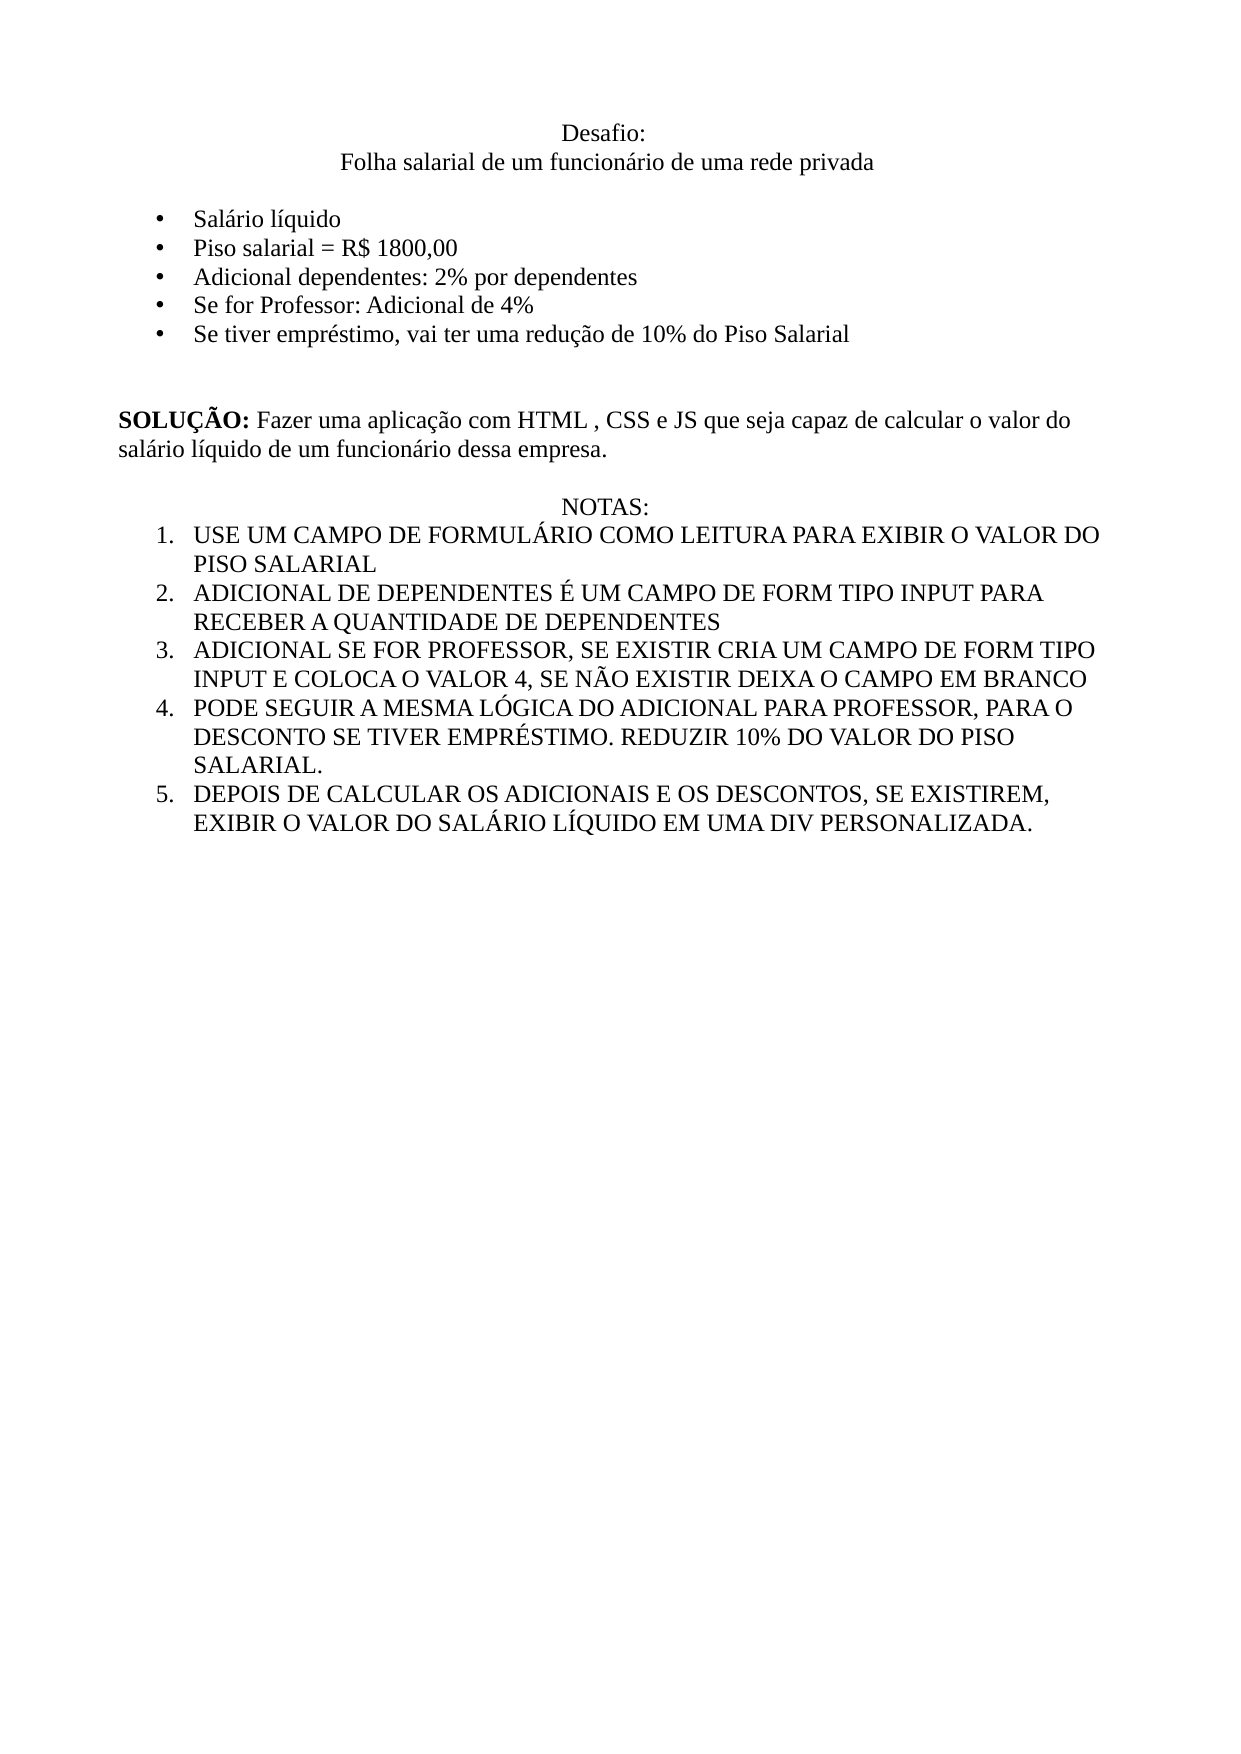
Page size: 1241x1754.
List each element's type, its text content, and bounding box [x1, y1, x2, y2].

text NOTAS: [118, 492, 1122, 521]
text Desafio: [118, 118, 1122, 147]
list Se for Professor: Adicional de 4% [156, 291, 1122, 319]
text Folha salarial de um funcionário de uma rede privada [118, 147, 1122, 176]
list ADICIONAL SE FOR PROFESSOR, SE EXISTIR CRIA UM CAMPO DE FORM TIPO INPUT E COLOCA O VALOR 4, SE NÃO EXISTIR DEIXA O CAMPO EM BRANCO [156, 636, 1122, 693]
text SOLUÇÃO: Fazer uma aplicação com HTML , CSS e JS que seja capaz de calcular o valor do salário líquido de um funcionário dessa empresa. [118, 406, 1122, 463]
list PODE SEGUIR A MESMA LÓGICA DO ADICIONAL PARA PROFESSOR, PARA O DESCONTO SE TIVER EMPRÉSTIMO. REDUZIR 10% DO VALOR DO PISO SALARIAL. [156, 693, 1122, 779]
list ADICIONAL DE DEPENDENTES É UM CAMPO DE FORM TIPO INPUT PARA RECEBER A QUANTIDADE DE DEPENDENTES [156, 578, 1122, 636]
list USE UM CAMPO DE FORMULÁRIO COMO LEITURA PARA EXIBIR O VALOR DO PISO SALARIAL [156, 521, 1122, 578]
list Se tiver empréstimo, vai ter uma redução de 10% do Piso Salarial [156, 319, 1122, 348]
list Piso salarial = R$ 1800,00 [156, 233, 1122, 262]
list Salário líquido [156, 204, 1122, 233]
list Adicional dependentes: 2% por dependentes [156, 262, 1122, 291]
list DEPOIS DE CALCULAR OS ADICIONAIS E OS DESCONTOS, SE EXISTIREM, EXIBIR O VALOR DO SALÁRIO LÍQUIDO EM UMA DIV PERSONALIZADA. [156, 779, 1122, 837]
